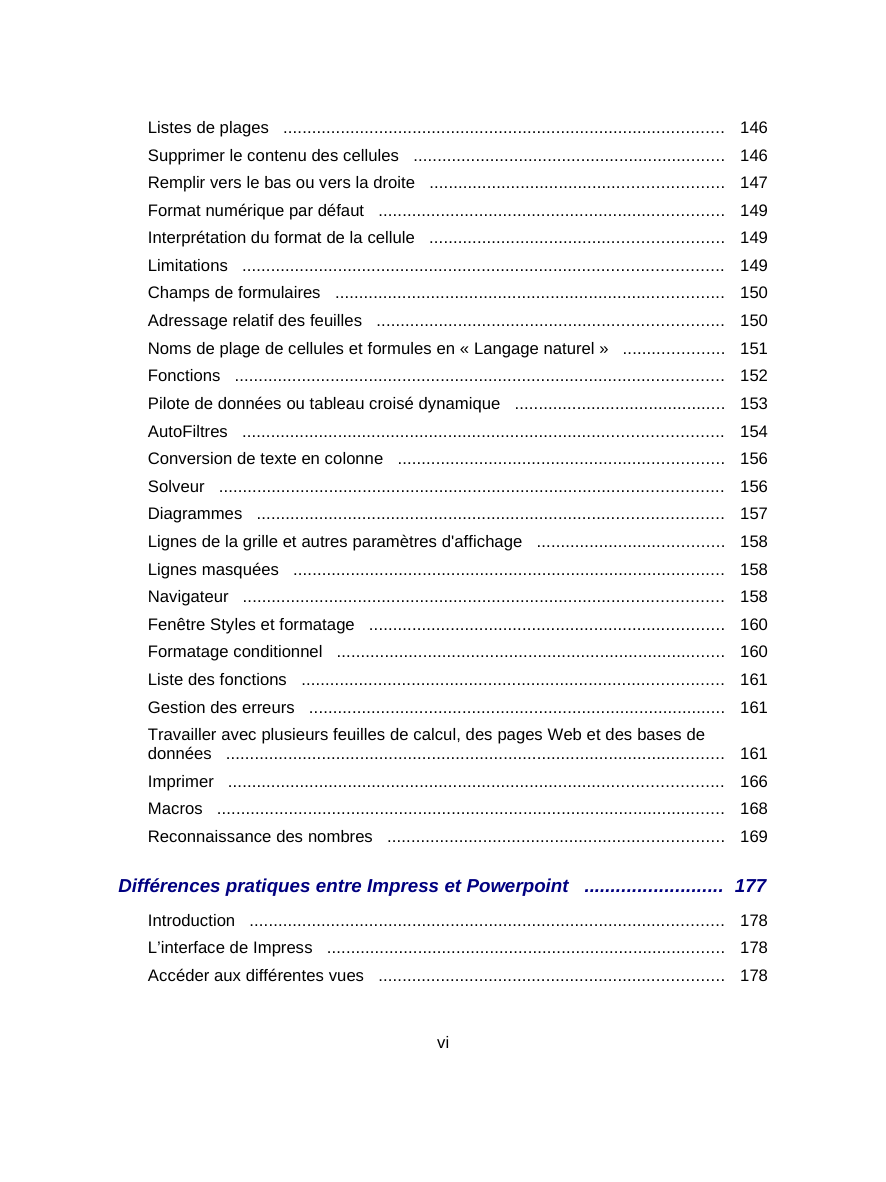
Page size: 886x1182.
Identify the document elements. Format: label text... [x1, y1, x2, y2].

text Accéder aux différentes vues 178 [148, 966, 768, 985]
text Conversion de texte en colonne 156 [148, 449, 768, 468]
text Travailler avec plusieurs feuilles de calcul, des pages Web et des bases de données 161 [148, 725, 768, 763]
text Différences pratiques entre Impress et Powerpoint 177 [118, 875, 768, 896]
text Interprétation du format de la cellule 149 [148, 228, 768, 247]
text Imprimer 166 [148, 772, 768, 791]
text Navigateur 158 [148, 587, 768, 606]
text Macros 168 [148, 799, 768, 818]
text Format numérique par défaut 149 [148, 201, 768, 220]
text Adressage relatif des feuilles 150 [148, 311, 768, 330]
text AutoFiltres 154 [148, 422, 768, 441]
text Limitations 149 [148, 256, 768, 275]
text Diagrammes 157 [148, 504, 768, 523]
text Gestion des erreurs 161 [148, 698, 768, 717]
text Lignes de la grille et autres paramètres d'affichage 158 [148, 532, 768, 551]
text Remplir vers le bas ou vers la droite 147 [148, 173, 768, 192]
text Noms de plage de cellules et formules en « Langage naturel » 151 [148, 339, 768, 358]
text Introduction 178 [148, 911, 768, 930]
text Lignes masquées 158 [148, 560, 768, 578]
text Champs de formulaires 150 [148, 284, 768, 302]
text Formatage conditionnel 160 [148, 643, 768, 661]
text Supprimer le contenu des cellules 146 [148, 146, 768, 164]
text Reconnaissance des nombres 169 [148, 827, 768, 846]
text Solveur 156 [148, 477, 768, 496]
text Fenêtre Styles et formatage 160 [148, 615, 768, 634]
text Listes de plages 146 [148, 118, 768, 137]
text L’interface de Impress 178 [148, 939, 768, 957]
text Pilote de données ou tableau croisé dynamique 153 [148, 394, 768, 413]
text Liste des fonctions 161 [148, 670, 768, 689]
text Fonctions 152 [148, 367, 768, 385]
